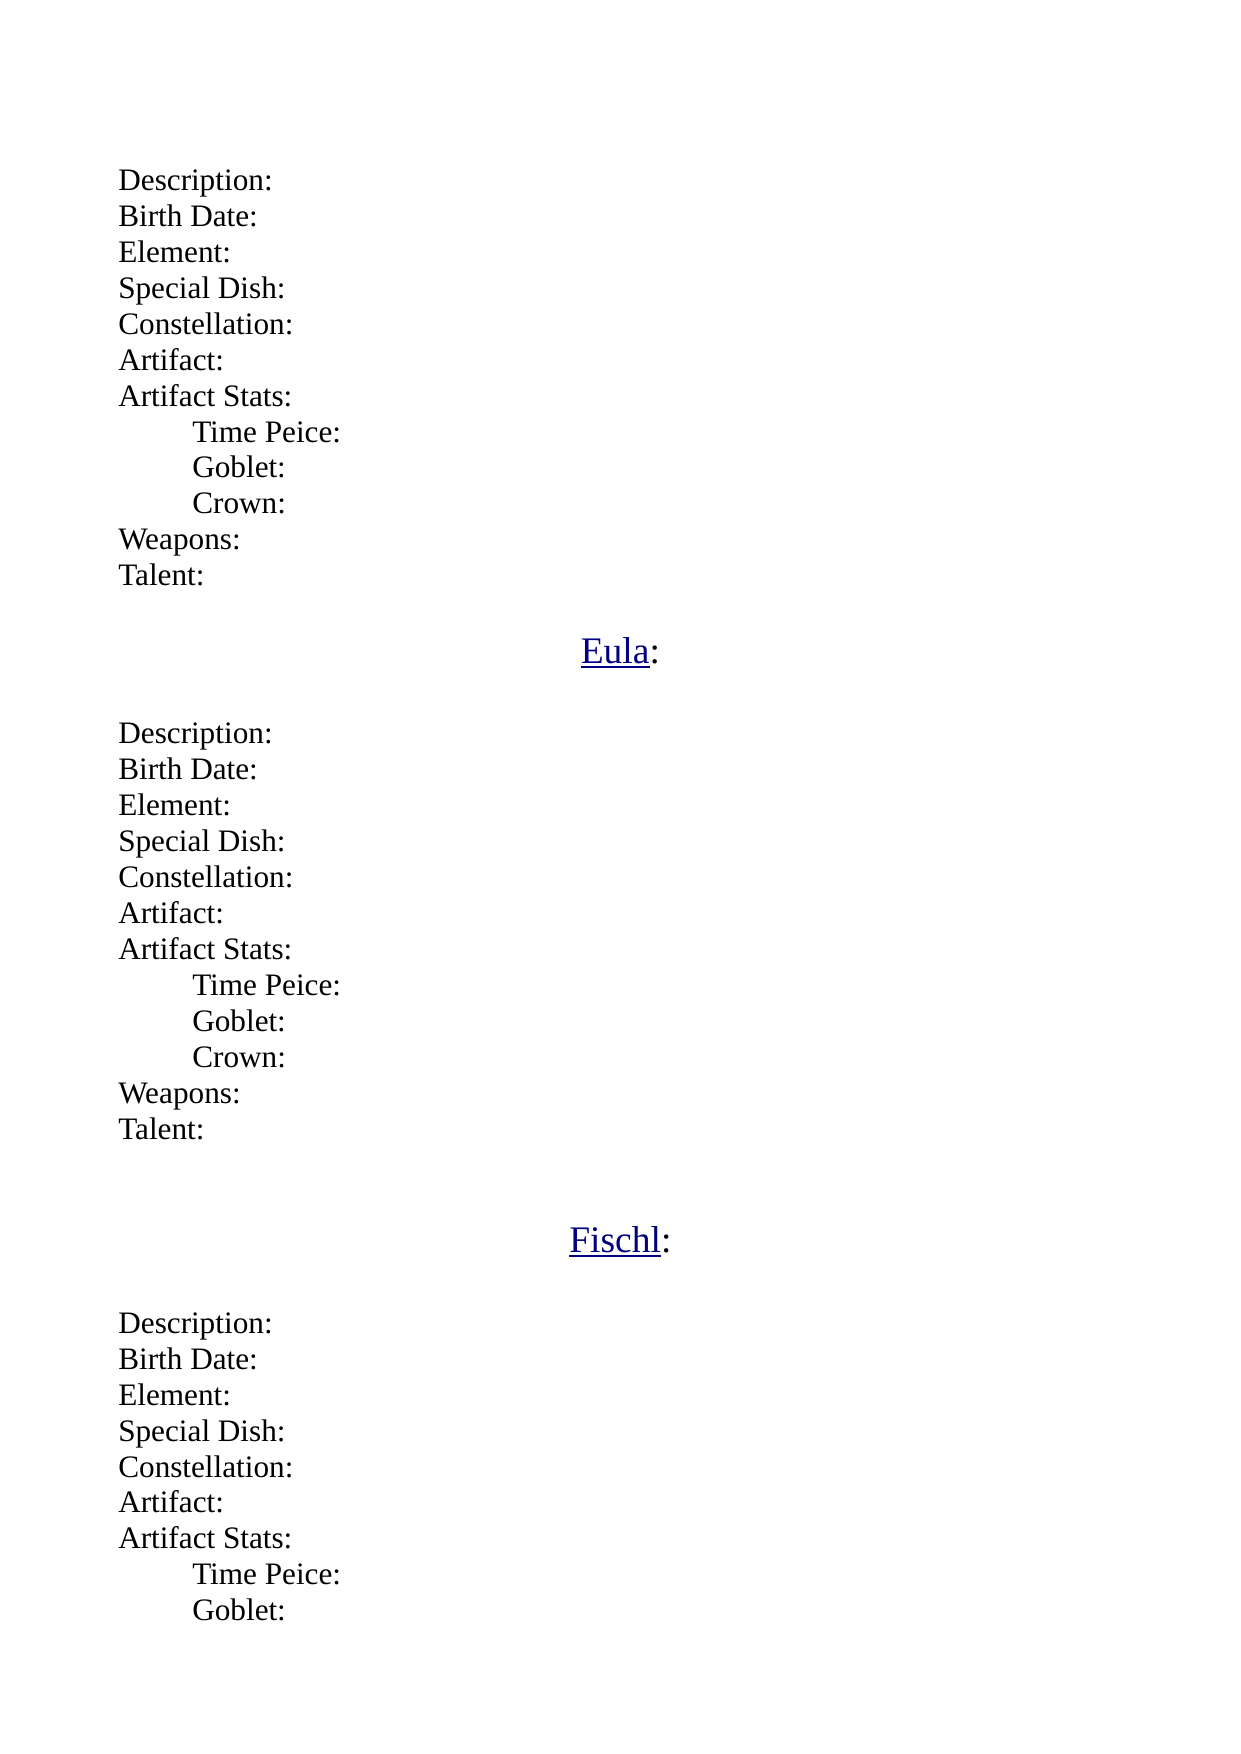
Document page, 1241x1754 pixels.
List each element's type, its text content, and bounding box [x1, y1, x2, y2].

text Element: [118, 787, 1122, 822]
text Special Dish: [118, 1412, 1122, 1448]
text Description: [118, 161, 1122, 197]
text Weapons: [118, 1074, 1122, 1110]
text Time Peice: [118, 966, 1122, 1002]
text Birth Date: [118, 197, 1122, 233]
text Time Peice: [118, 413, 1122, 449]
text Special Dish: [118, 269, 1122, 305]
text Crown: [118, 485, 1122, 521]
text Eula: [118, 628, 1122, 672]
text Artifact Stats: [118, 1520, 1122, 1556]
text Artifact: [118, 341, 1122, 377]
text Talent: [118, 557, 1122, 592]
text Artifact: [118, 1484, 1122, 1520]
text Birth Date: [118, 1340, 1122, 1376]
text Talent: [118, 1110, 1122, 1146]
text Artifact Stats: [118, 930, 1122, 966]
text Artifact: [118, 894, 1122, 930]
text Goblet: [118, 1592, 1122, 1627]
text Birth Date: [118, 751, 1122, 787]
text Special Dish: [118, 822, 1122, 858]
text Fischl: [118, 1218, 1122, 1261]
text Goblet: [118, 1002, 1122, 1038]
text Description: [118, 1304, 1122, 1340]
text Description: [118, 715, 1122, 751]
text Crown: [118, 1038, 1122, 1074]
text Time Peice: [118, 1556, 1122, 1592]
text Element: [118, 233, 1122, 269]
text Constellation: [118, 305, 1122, 341]
text Artifact Stats: [118, 377, 1122, 413]
text Weapons: [118, 521, 1122, 557]
text Constellation: [118, 1448, 1122, 1484]
text Element: [118, 1376, 1122, 1412]
text Constellation: [118, 858, 1122, 894]
text Goblet: [118, 449, 1122, 485]
